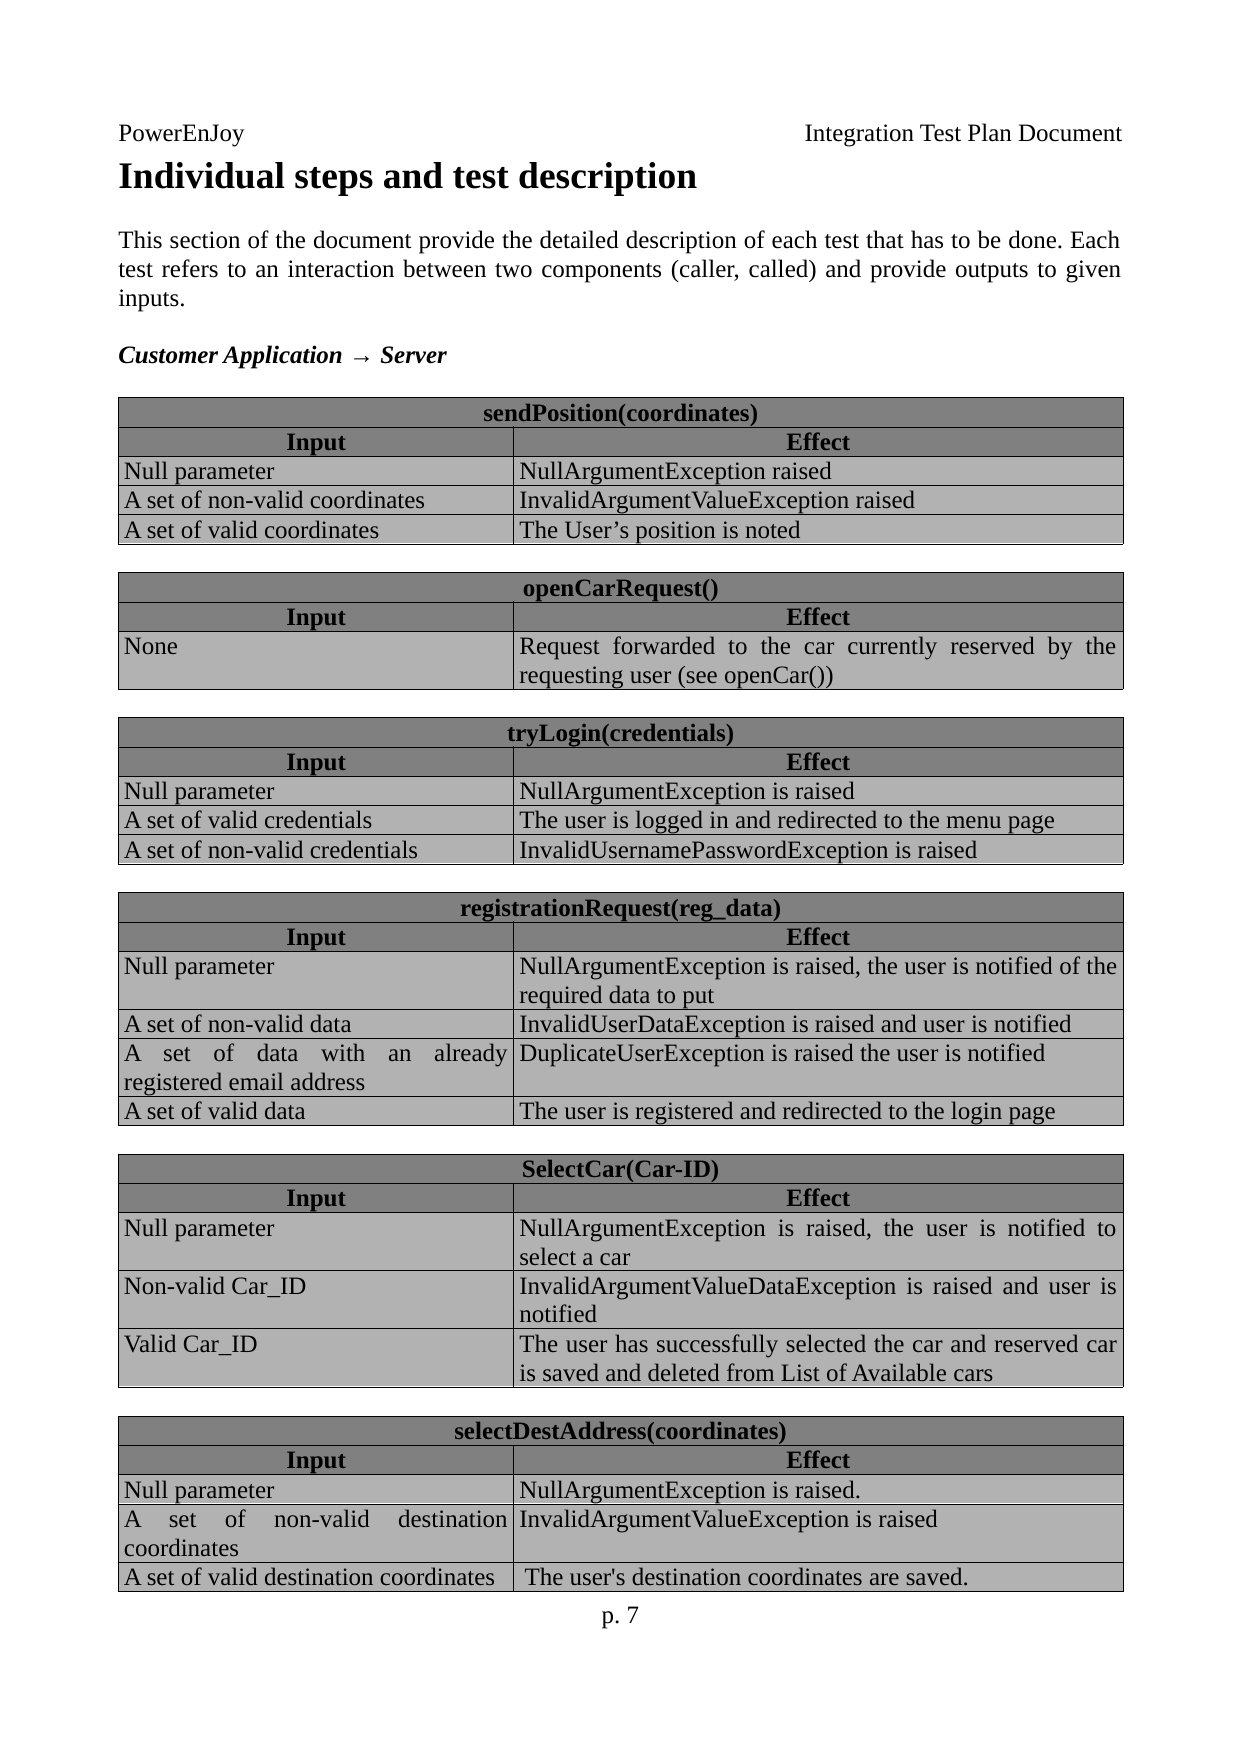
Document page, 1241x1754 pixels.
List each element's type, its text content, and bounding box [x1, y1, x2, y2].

table_cell A set of non-valid coordinates [119, 486, 513, 514]
table_cell The User’s position is noted [514, 515, 1123, 543]
table_cell InvalidUsernamePasswordException is raised [514, 835, 1123, 863]
table_cell Input [119, 428, 513, 456]
table_header sendPosition(coordinates) [119, 398, 1123, 426]
table_cell Effect [514, 1446, 1123, 1474]
table_cell Valid Car_ID [119, 1329, 513, 1386]
table_header registrationRequest(reg_data) [119, 893, 1123, 921]
table_cell NullArgumentException is raised. [514, 1475, 1123, 1503]
table_cell The user is logged in and redirected to the menu page [514, 806, 1123, 834]
table_cell InvalidArgumentValueException is raised [514, 1505, 1123, 1561]
table_cell A set of valid credentials [119, 806, 513, 834]
table_cell NullArgumentException is raised, the user is notified of the required data to put [514, 952, 1123, 1009]
text Individual steps and test description [118, 153, 1122, 197]
table_cell NullArgumentException is raised [514, 777, 1123, 805]
table_cell The user's destination coordinates are saved. [514, 1563, 1123, 1591]
table_cell InvalidArgumentValueDataException is raised and user is notified [514, 1271, 1123, 1328]
table_cell The user is registered and redirected to the login page [514, 1097, 1123, 1125]
table_header tryLogin(credentials) [119, 718, 1123, 746]
table_cell A set of non-valid credentials [119, 835, 513, 863]
text This section of the document provide the detailed description of each test that has to be done. Each test refers to an interaction between two components (caller, called) and provide outputs to given inputs. [118, 225, 1122, 312]
table_header selectDestAddress(coordinates) [119, 1417, 1123, 1445]
table_cell A set of non-valid destination coordinates [119, 1505, 513, 1561]
table_cell DuplicateUserException is raised the user is notified [514, 1039, 1123, 1096]
table_cell Null parameter [119, 1475, 513, 1503]
table_cell Null parameter [119, 457, 513, 485]
table_cell Non-valid Car_ID [119, 1271, 513, 1328]
table_cell Effect [514, 923, 1123, 951]
table_cell Effect [514, 748, 1123, 776]
table_cell Input [119, 923, 513, 951]
table_cell The user has successfully selected the car and reserved car is saved and deleted from List of Available cars [514, 1329, 1123, 1386]
table_cell Effect [514, 603, 1123, 631]
table_cell A set of valid destination coordinates [119, 1563, 513, 1591]
table_cell NullArgumentException raised [514, 457, 1123, 485]
table_cell NullArgumentException is raised, the user is notified to select a car [514, 1213, 1123, 1270]
table_cell InvalidArgumentValueException raised [514, 486, 1123, 514]
table_header SelectCar(Car-ID) [119, 1155, 1123, 1183]
table_cell Input [119, 748, 513, 776]
text Customer Application → Server [118, 340, 1122, 369]
table_cell Null parameter [119, 952, 513, 1009]
table_cell Null parameter [119, 777, 513, 805]
table_cell A set of valid coordinates [119, 515, 513, 543]
table_cell Null parameter [119, 1213, 513, 1270]
table_cell A set of data with an already registered email address [119, 1039, 513, 1096]
table_cell Input [119, 603, 513, 631]
table_cell None [119, 632, 513, 689]
table_cell Input [119, 1446, 513, 1474]
table_cell Effect [514, 428, 1123, 456]
table_cell A set of valid data [119, 1097, 513, 1125]
table_cell Request forwarded to the car currently reserved by the requesting user (see openCar()) [514, 632, 1123, 689]
table_header openCarRequest() [119, 573, 1123, 601]
table_cell InvalidUserDataException is raised and user is notified [514, 1010, 1123, 1038]
table_cell Effect [514, 1184, 1123, 1212]
table_cell A set of non-valid data [119, 1010, 513, 1038]
table_cell Input [119, 1184, 513, 1212]
